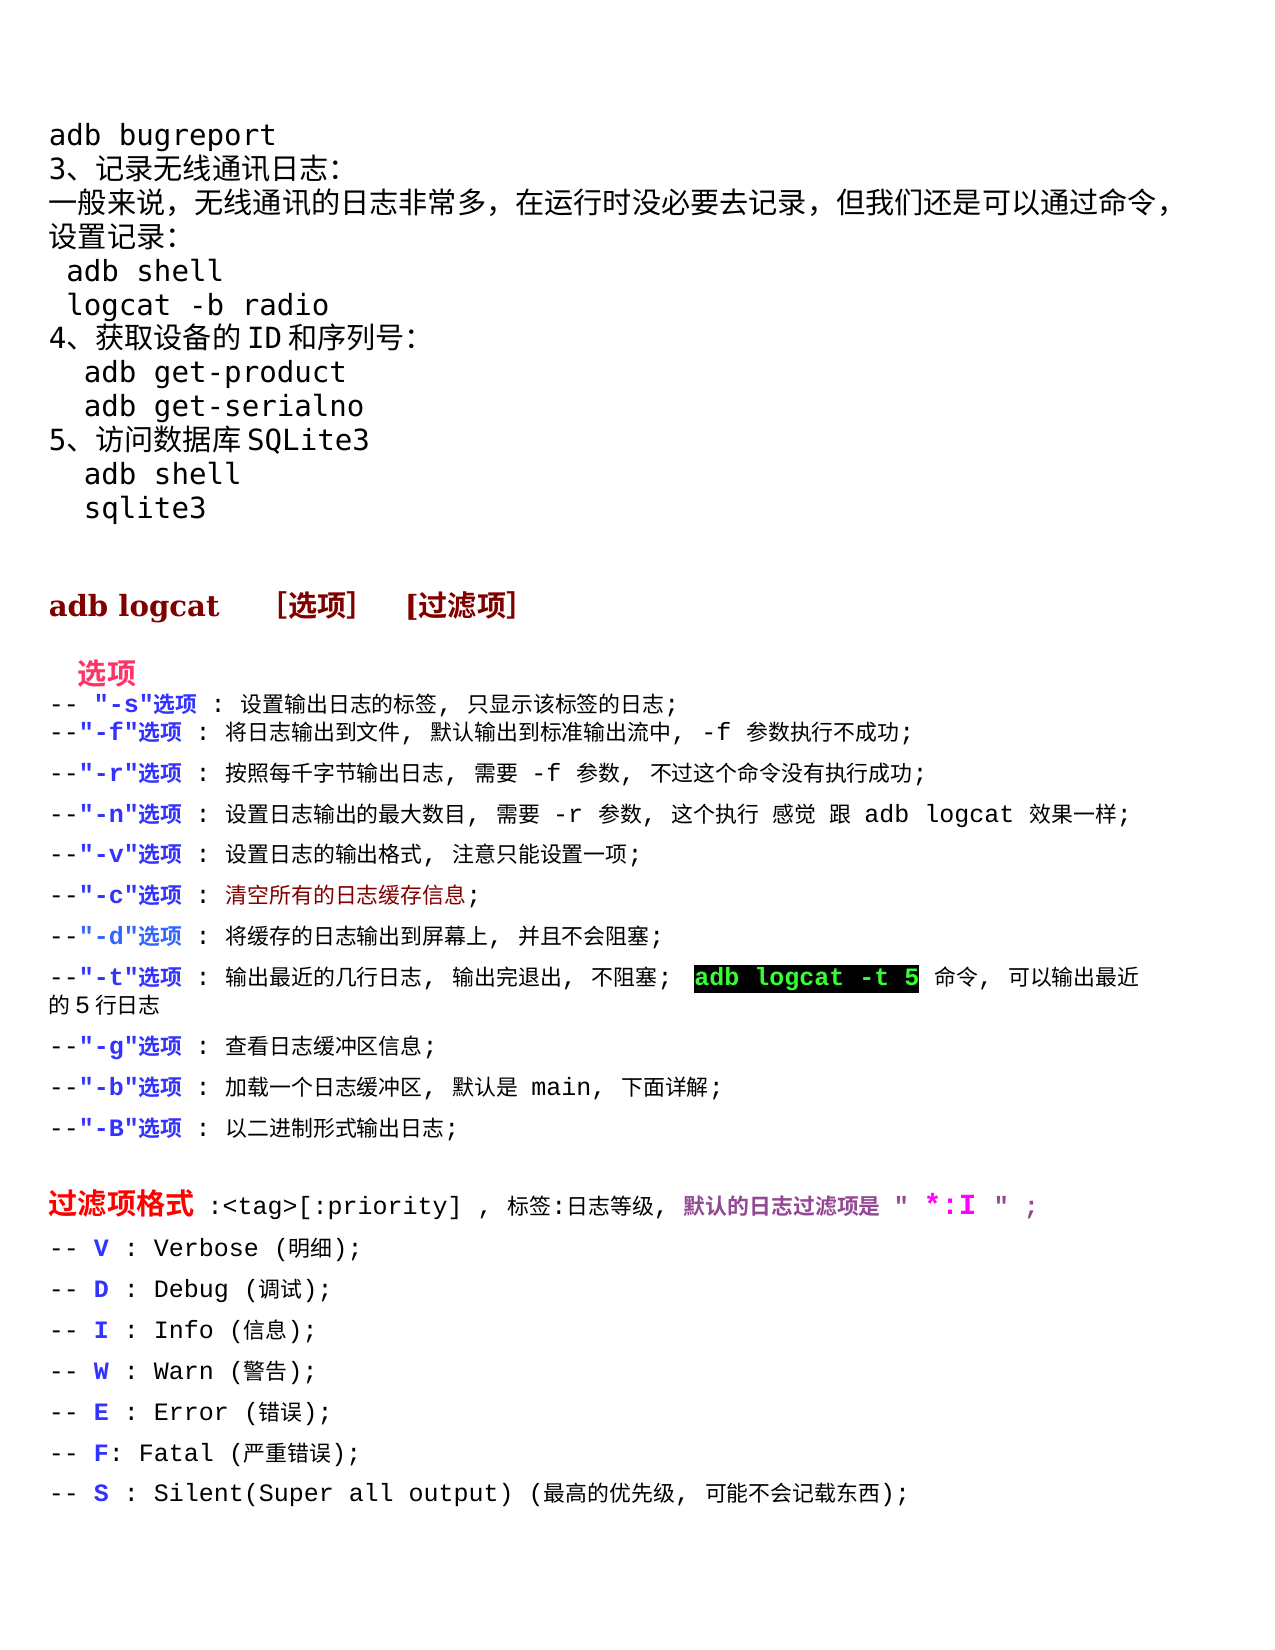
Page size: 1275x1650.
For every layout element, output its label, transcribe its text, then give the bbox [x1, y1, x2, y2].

text --"-g"选项 : 查看日志缓冲区信息; [48, 1034, 1158, 1062]
text --"-v"选项 : 设置日志的输出格式, 注意只能设置一项; [48, 842, 1158, 870]
text --"-t"选项 : 输出最近的几行日志, 输出完退出, 不阻塞; adb logcat -t 5 命令, 可以输出最近的5行日志 [48, 964, 1158, 1021]
text -- F: Fatal (严重错误); [48, 1440, 1158, 1468]
text -- W : Warn (警告); [48, 1358, 1158, 1387]
text --"-c"选项 : 清空所有的日志缓存信息; [48, 883, 1158, 911]
text --"-d"选项 : 将缓存的日志输出到屏幕上, 并且不会阻塞; [48, 924, 1158, 952]
text -- E : Error (错误); [48, 1399, 1158, 1428]
text 发布端口：你可以设置任意的端口号，做为主机向模拟器或设备的请求端口。如： adb forward tcp:5555 tcp:8000 1、搜索模拟器/设备的实例： 取得当前运行的模拟器/设备的实例的列表及每个实例的状态： adb devices 2、查看bug报告： adb bugreport 3、记录无线通讯日志： 一般来说，无线通讯的日志非常多，在运行时没必要去记录，但我们还是可以通过命令，设置记录： adb shell logcat -b radio 4、获取设备的ID和序列号： adb get-product adb get-serialno 5、访问数据库SQLite3 adb shell sqlite3 [48, 118, 1158, 526]
text -- V : Verbose (明细); [48, 1236, 1158, 1264]
text adb logcat ［选项］ [过滤项］ [48, 589, 1158, 623]
text --"-r"选项 : 按照每千字节输出日志, 需要 -f 参数, 不过这个命令没有执行成功; [48, 760, 1158, 789]
text -- S : Silent(Super all output) (最高的优先级, 可能不会记载东西); [48, 1481, 1158, 1509]
text 选项 [48, 657, 1158, 691]
text --"-b"选项 : 加载一个日志缓冲区, 默认是 main, 下面详解; [48, 1074, 1158, 1103]
text -- "-s"选项 : 设置输出日志的标签, 只显示该标签的日志; [48, 691, 1158, 719]
text --"-f"选项 : 将日志输出到文件, 默认输出到标准输出流中, -f 参数执行不成功; [48, 719, 1158, 748]
text -- D : Debug (调试); [48, 1277, 1158, 1305]
text --"-B"选项 : 以二进制形式输出日志; [48, 1115, 1158, 1144]
text -- I : Info (信息); [48, 1318, 1158, 1346]
text 过滤项格式 :<tag>[:priority] , 标签:日志等级, 默认的日志过滤项是 " *:I " ; [48, 1191, 1158, 1223]
text --"-n"选项 : 设置日志输出的最大数目, 需要 -r 参数, 这个执行 感觉 跟 adb logcat 效果一样; [48, 801, 1158, 829]
